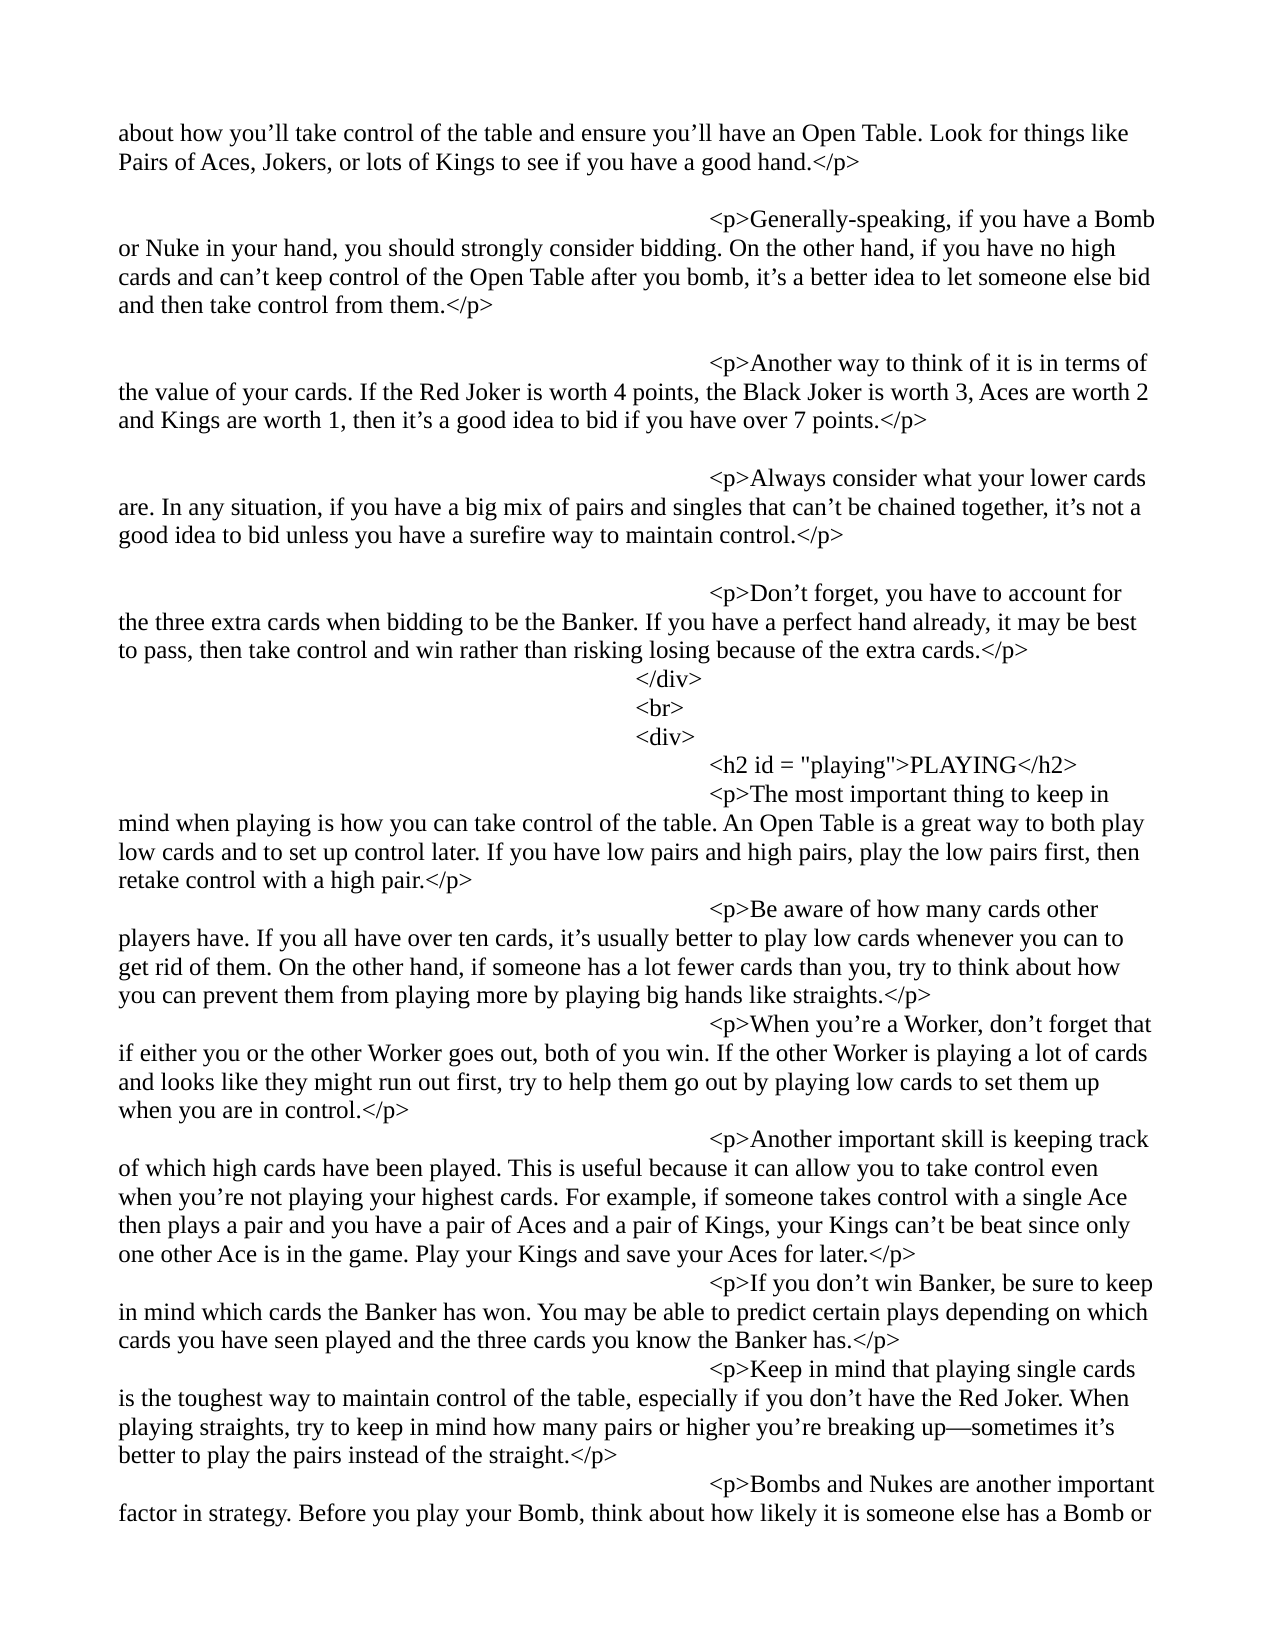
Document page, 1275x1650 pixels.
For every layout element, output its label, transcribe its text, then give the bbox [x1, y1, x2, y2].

text <p>Don’t forget, you have to account for the three extra cards when bidding to be the Banker. If you have a perfect hand already, it may be best to pass, then take control and win rather than risking losing because of the extra cards.</p> [118, 578, 1157, 664]
text <p>Be aware of how many cards other players have. If you all have over ten cards, it’s usually better to play low cards whenever you can to get rid of them. On the other hand, if someone has a lot fewer cards than you, try to think about how you can prevent them from playing more by playing big hands like straights.</p> [118, 894, 1157, 1009]
text <p>When you’re a Worker, don’t forget that if either you or the other Worker goes out, both of you win. If the other Worker is playing a lot of cards and looks like they might run out first, try to help them go out by playing low cards to set them up when you are in control.</p> [118, 1009, 1157, 1124]
text <p>Keep in mind that playing single cards is the toughest way to maintain control of the table, especially if you don’t have the Red Joker. When playing straights, try to keep in mind how many pairs or higher you’re breaking up—sometimes it’s better to play the pairs instead of the straight.</p> [118, 1354, 1157, 1469]
text <p>If you don’t win Banker, be sure to keep in mind which cards the Banker has won. You may be able to predict certain plays depending on which cards you have seen played and the three cards you know the Banker has.</p> [118, 1268, 1157, 1354]
text <p>Another way to think of it is in terms of the value of your cards. If the Red Joker is worth 4 points, the Black Joker is worth 3, Aces are worth 2 and Kings are worth 1, then it’s a good idea to bid if you have over 7 points.</p> [118, 348, 1157, 434]
text <h2 id = "playing">PLAYING</h2> [118, 751, 1157, 779]
text <p>Generally-speaking, if you have a Bomb or Nuke in your hand, you should strongly consider bidding. On the other hand, if you have no high cards and can’t keep control of the Open Table after you bomb, it’s a better idea to let someone else bid and then take control from them.</p> [118, 204, 1157, 319]
text about how you’ll take control of the table and ensure you’ll have an Open Table. Look for things like Pairs of Aces, Jokers, or lots of Kings to see if you have a good hand.</p> [118, 118, 1157, 176]
text </div> [118, 664, 1157, 693]
text <div> [118, 722, 1157, 751]
text <p>The most important thing to keep in mind when playing is how you can take control of the table. An Open Table is a great way to both play low cards and to set up control later. If you have low pairs and high pairs, play the low pairs first, then retake control with a high pair.</p> [118, 779, 1157, 894]
text <br> [118, 693, 1157, 722]
text <p>Another important skill is keeping track of which high cards have been played. This is useful because it can allow you to take control even when you’re not playing your highest cards. For example, if someone takes control with a single Ace then plays a pair and you have a pair of Aces and a pair of Kings, your Kings can’t be beat since only one other Ace is in the game. Play your Kings and save your Aces for later.</p> [118, 1124, 1157, 1268]
text <p>Bombs and Nukes are another important factor in strategy. Before you play your Bomb, think about how likely it is someone else has a Bomb or [118, 1469, 1157, 1527]
text <p>Always consider what your lower cards are. In any situation, if you have a big mix of pairs and singles that can’t be chained together, it’s not a good idea to bid unless you have a surefire way to maintain control.</p> [118, 463, 1157, 549]
